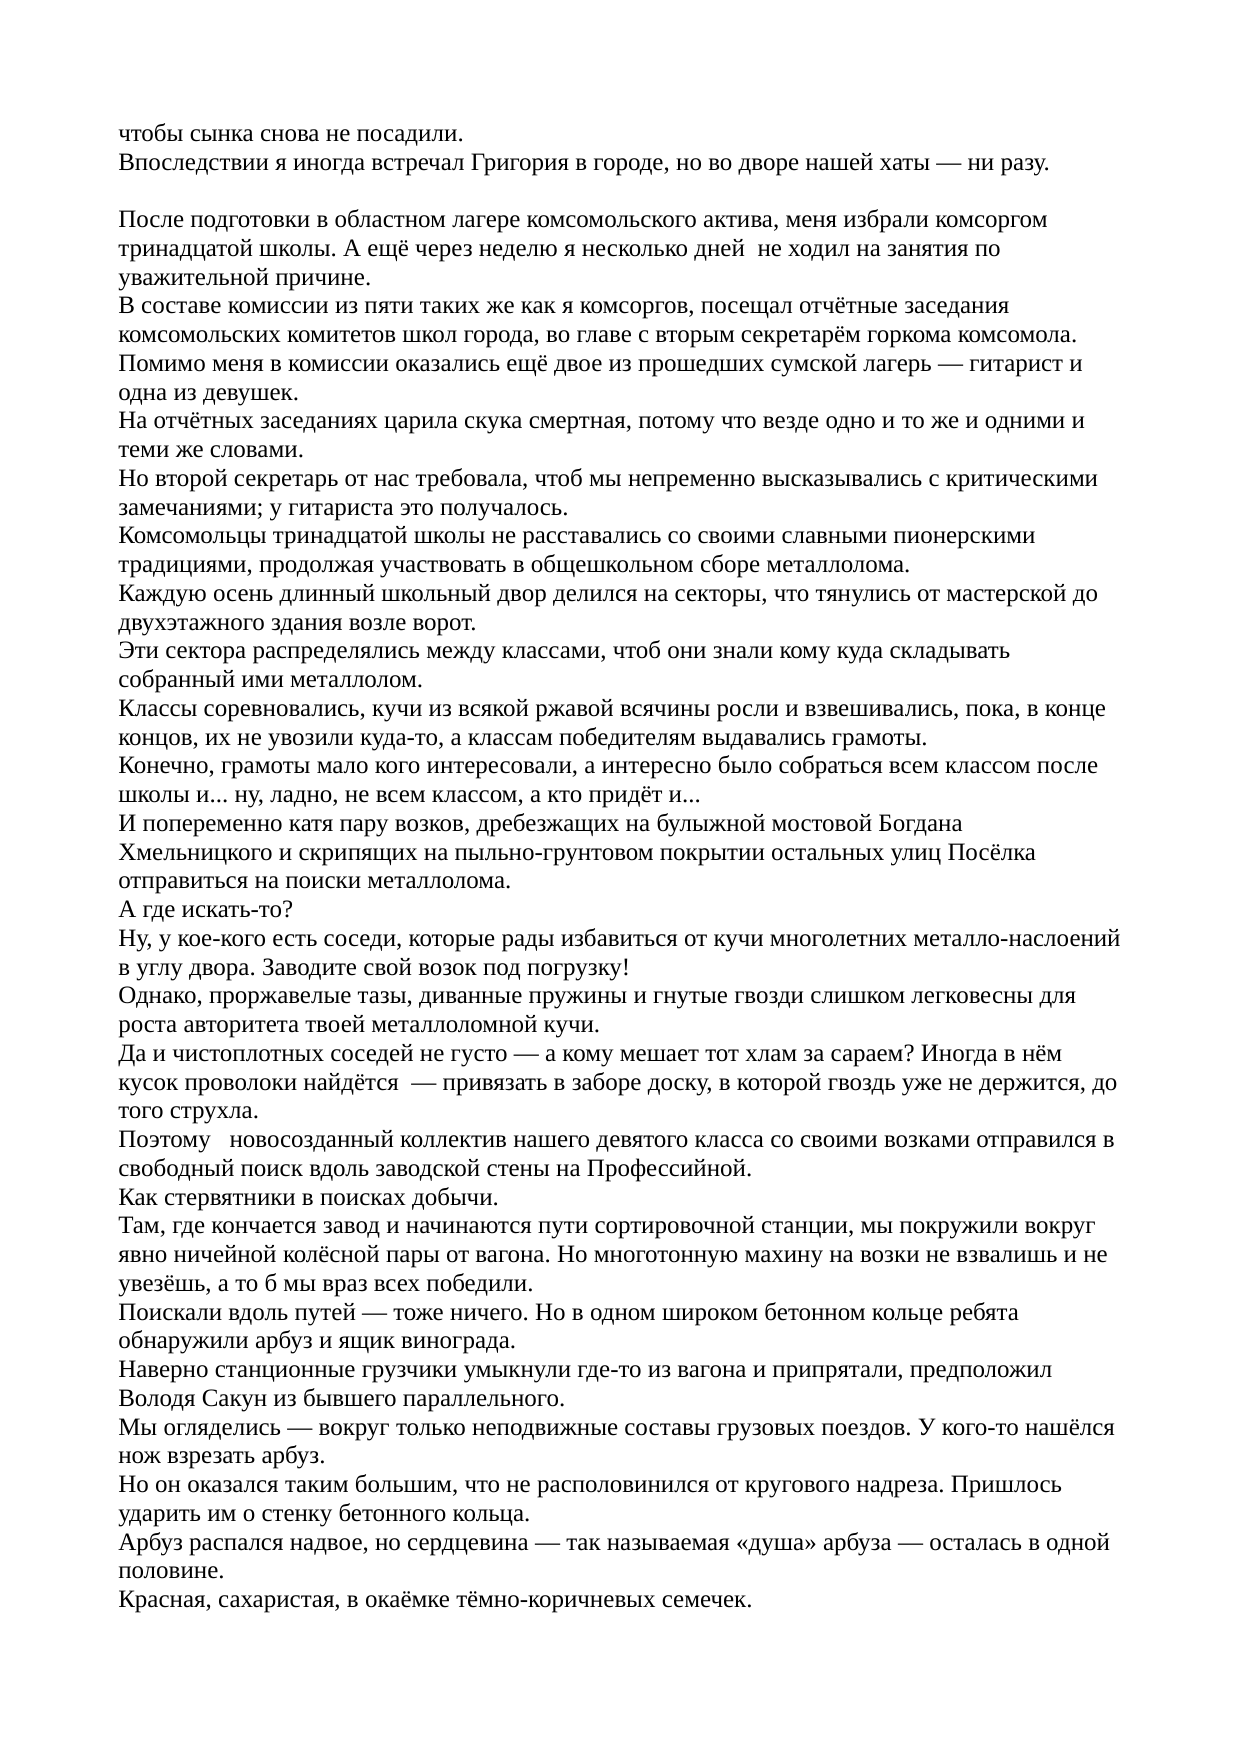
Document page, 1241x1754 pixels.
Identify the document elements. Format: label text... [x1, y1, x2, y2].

text Поэтому новосозданный коллектив нашего девятого класса со своими возками отправился в свободный поиск вдоль заводской стены на Профессийной. [118, 1124, 1122, 1182]
text Красная, сахаристая, в окаёмке тёмно-коричневых семечек. [118, 1584, 1122, 1613]
text После подготовки в областном лагере комсомольского актива, меня избрали комсоргом тринадцатой школы. А ещё через неделю я несколько дней не ходил на занятия по уважительной причине. [118, 204, 1122, 291]
text Там, где кончается завод и начинаются пути сортировочной станции, мы покружили вокруг явно ничейной колёсной пары от вагона. Но многотонную махину на возки не взвалишь и не увезёшь, а то б мы враз всех победили. [118, 1211, 1122, 1297]
text Да и чистоплотных соседей не густо — а кому мешает тот хлам за сараем? Иногда в нём кусок проволоки найдётся — привязать в заборе доску, в которой гвоздь уже не держится, до того струхла. [118, 1038, 1122, 1124]
text Каждую осень длинный школьный двор делился на секторы, что тянулись от мастерской до двухэтажного здания возле ворот. [118, 578, 1122, 636]
text Арбуз распался надвое, но сердцевина — так называемая «душа» арбуза — осталась в одной половине. [118, 1527, 1122, 1584]
text Однако, проржавелые тазы, диванные пружины и гнутые гвозди слишком легковесны для роста авторитета твоей металлоломной кучи. [118, 981, 1122, 1038]
text Как стервятники в поисках добычи. [118, 1182, 1122, 1211]
text На отчётных заседаниях царила скука смертная, потому что везде одно и то же и одними и теми же словами. [118, 406, 1122, 463]
text И попеременно катя пару возков, дребезжащих на булыжной мостовой Богдана Хмельницкого и скрипящих на пыльно-грунтовом покрытии остальных улиц Посёлка отправиться на поиски металлолома. [118, 808, 1122, 894]
text чтобы сынка снова не посадили. [118, 118, 1122, 147]
text Классы соревновались, кучи из всякой ржавой всячины росли и взвешивались, пока, в конце концов, их не увозили куда-то, а классам победителям выдавались грамоты. [118, 693, 1122, 751]
text Эти сектора распределялись между классами, чтоб они знали кому куда складывать собранный ими металлолом. [118, 636, 1122, 693]
text Мы огляделись — вокруг только неподвижные составы грузовых поездов. У кого-то нашёлся нож взрезать арбуз. [118, 1412, 1122, 1469]
text Наверно станционные грузчики умыкнули где-то из вагона и припрятали, предположил Володя Сакун из бывшего параллельного. [118, 1354, 1122, 1412]
text А где искать-то? [118, 894, 1122, 923]
text В составе комиссии из пяти таких же как я комсоргов, посещал отчётные заседания комсомольских комитетов школ города, во главе с вторым секретарём горкома комсомола. [118, 291, 1122, 348]
text Помимо меня в комиссии оказались ещё двое из прошедших сумской лагерь — гитарист и одна из девушек. [118, 348, 1122, 406]
text Поискали вдоль путей — тоже ничего. Но в одном широком бетонном кольце ребята обнаружили арбуз и ящик винограда. [118, 1297, 1122, 1354]
text Комсомольцы тринадцатой школы не расставались со своими славными пионерскими традициями, продолжая участвовать в общешкольном сборе металлолома. [118, 521, 1122, 578]
text Конечно, грамоты мало кого интересовали, а интересно было собраться всем классом после школы и... ну, ладно, не всем классом, а кто придёт и... [118, 751, 1122, 808]
text Но второй секретарь от нас требовала, чтоб мы непременно высказывались с критическими замечаниями; у гитариста это получалось. [118, 463, 1122, 521]
text Но он оказался таким большим, что не располовинился от кругового надреза. Пришлось ударить им о стенку бетонного кольца. [118, 1469, 1122, 1527]
text Впоследствии я иногда встречал Григория в городе, но во дворе нашей хаты — ни разу. [118, 147, 1122, 176]
text Ну, у кое-кого есть соседи, которые рады избавиться от кучи многолетних металло-наслоений в углу двора. Заводите свой возок под погрузку! [118, 923, 1122, 981]
